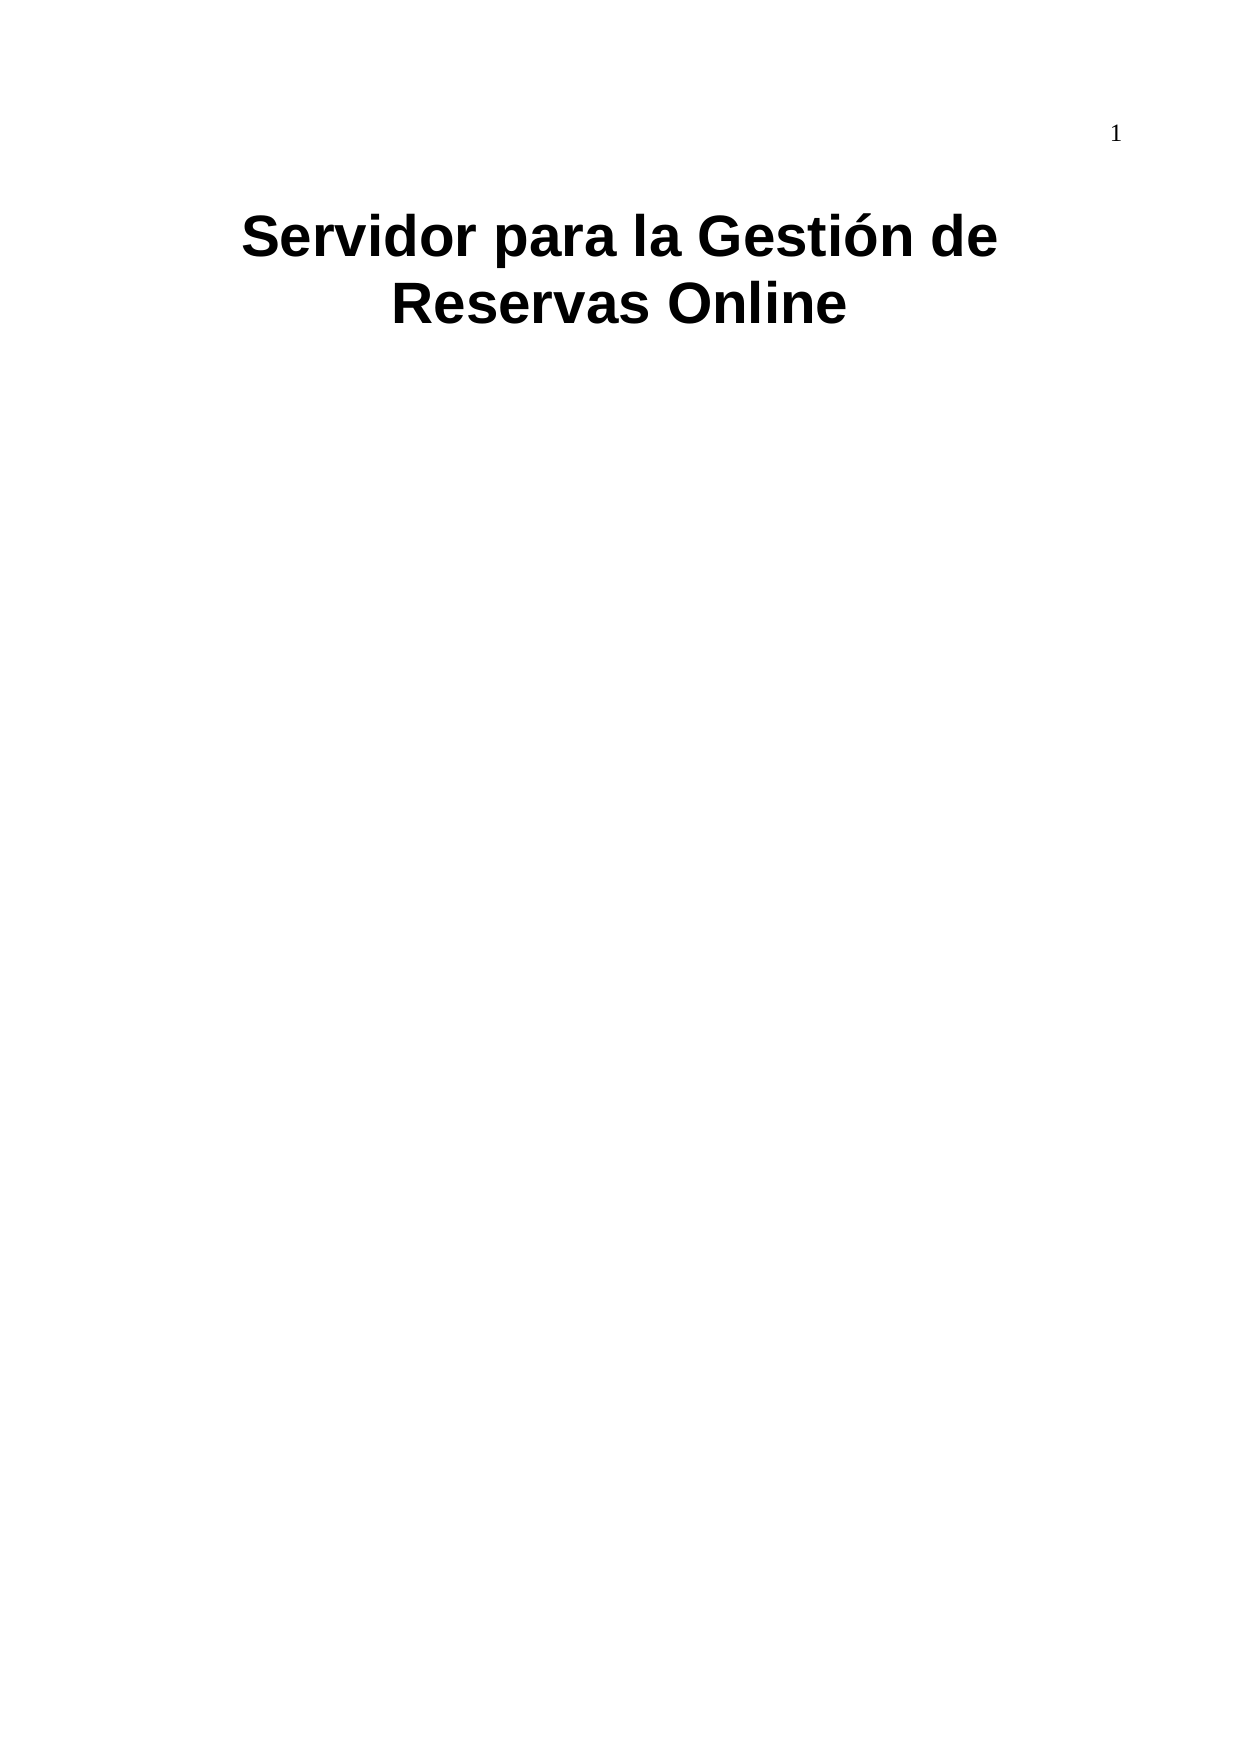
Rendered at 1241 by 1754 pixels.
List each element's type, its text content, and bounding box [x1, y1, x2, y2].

title Servidor para la Gestión de Reservas Online [118, 201, 1122, 336]
